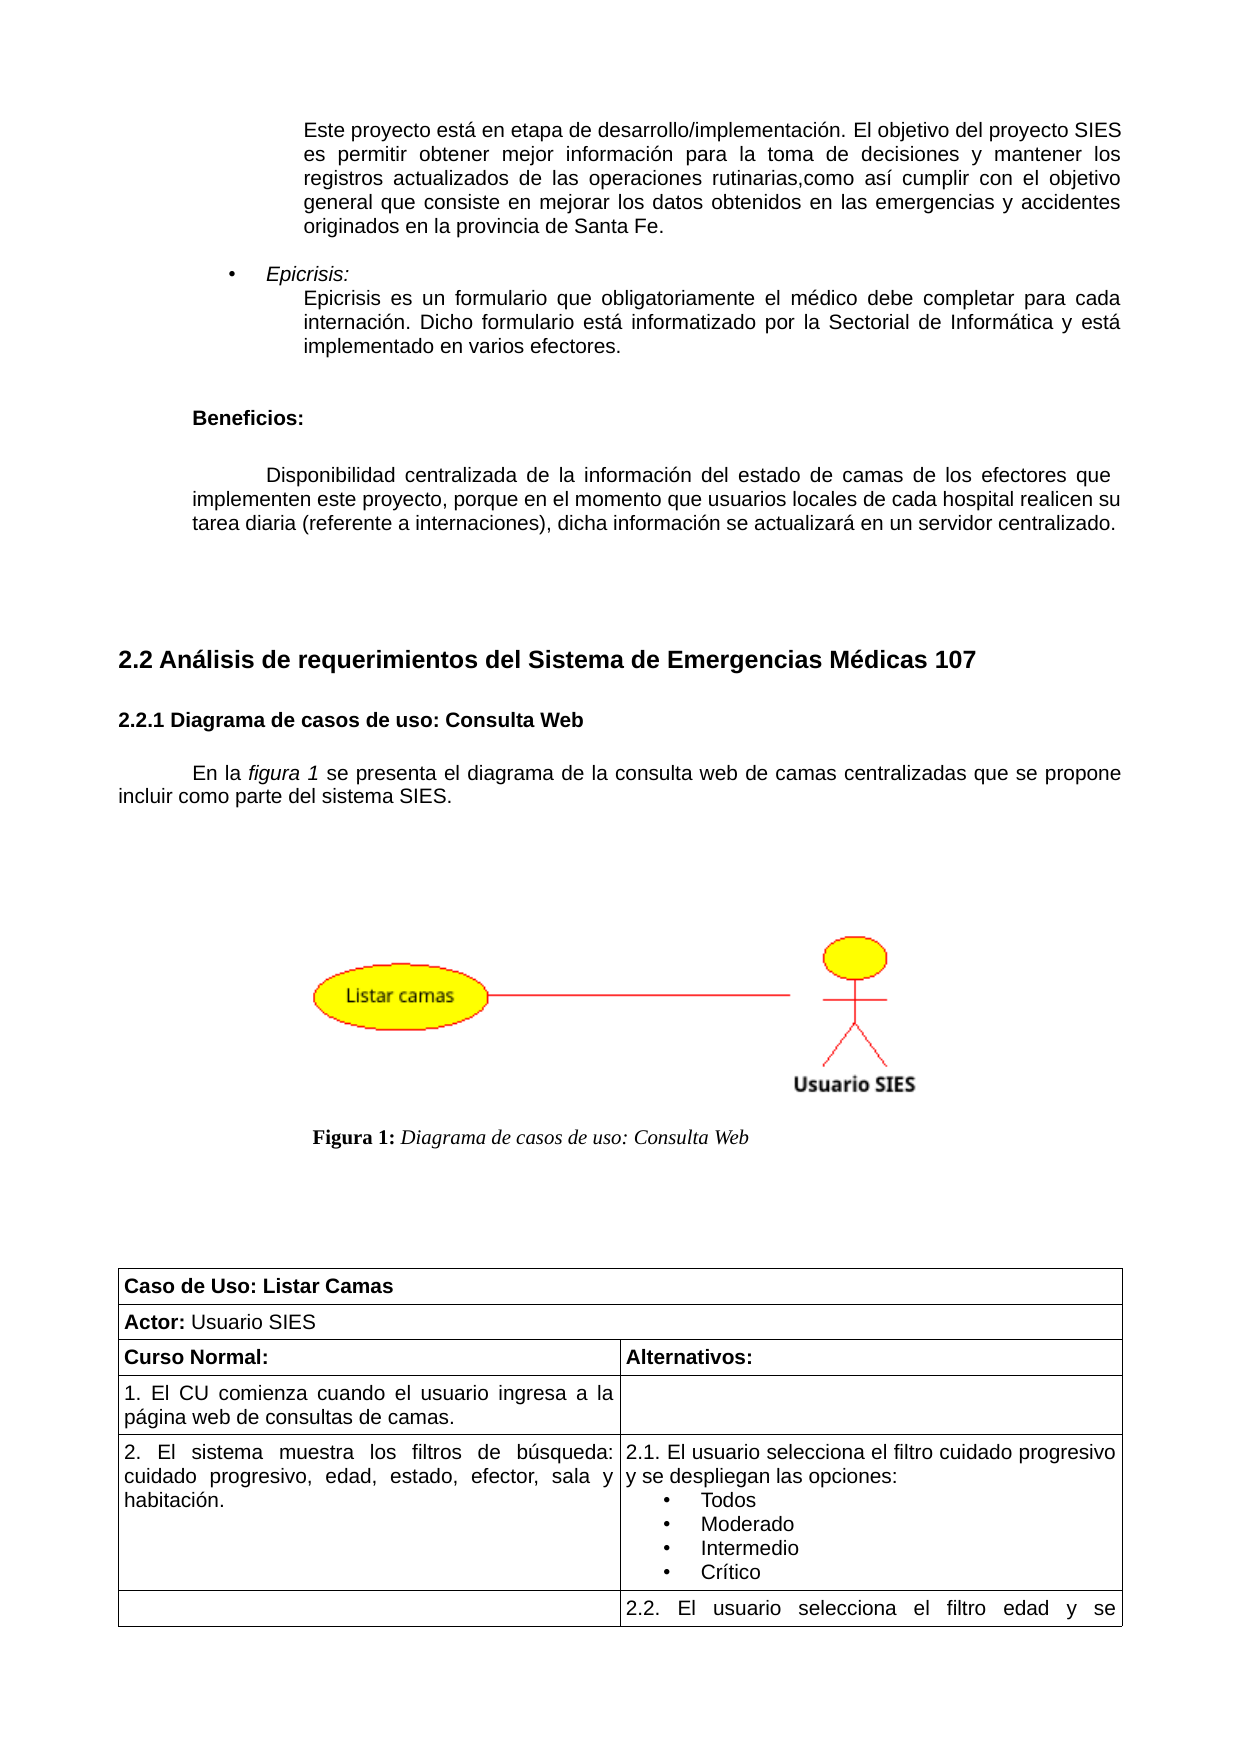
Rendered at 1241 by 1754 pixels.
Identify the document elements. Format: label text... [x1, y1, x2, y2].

table_header Caso de Uso: Listar Camas [119, 1269, 1122, 1304]
list Epicrisis es un formulario que obligatoriamente el médico debe completar para cada internación. Dicho formulario está informatizado por la Sectorial de Informática y está implementado en varios efectores. [266, 286, 1122, 358]
text Beneficios: [118, 406, 1122, 430]
text Disponibilidad centralizada de la información del estado de camas de los efectores que implementen este proyecto, porque en el momento que usuarios locales de cada hospital realicen su tarea diaria (referente a internaciones), dicha información se actualizará en un servidor centralizado. [118, 463, 1122, 535]
table_cell 2.2. El usuario selecciona el filtro edad y se [621, 1591, 1122, 1626]
text 2.2.1 Diagrama de casos de uso: Consulta Web [118, 708, 1122, 732]
table_cell Curso Normal: [119, 1340, 620, 1375]
list Epicrisis: [228, 262, 1122, 286]
table_cell 1. El CU comienza cuando el usuario ingresa a la página web de consultas de camas. [119, 1376, 620, 1434]
table_cell [621, 1376, 1122, 1434]
text Figura 1: Diagrama de casos de uso: Consulta Web [312, 1125, 928, 1149]
text 2.2 Análisis de requerimientos del Sistema de Emergencias Médicas 107 [118, 645, 1122, 674]
table_cell [119, 1591, 620, 1626]
table_cell Alternativos: [621, 1340, 1122, 1375]
text En la figura 1 se presenta el diagrama de la consulta web de camas centralizadas que se propone incluir como parte del sistema SIES. [118, 760, 1122, 808]
table_cell 2.1. El usuario selecciona el filtro cuidado progresivo y se despliegan las opciones: Todos Moderado Intermedio Crítico [621, 1435, 1122, 1590]
table_cell Actor: Usuario SIES [119, 1305, 1122, 1339]
list Este proyecto está en etapa de desarrollo/implementación. El objetivo del proyecto SIES es permitir obtener mejor información para la toma de decisiones y mantener los registros actualizados de las operaciones rutinarias,como así cumplir con el objetivo general que consiste en mejorar los datos obtenidos en las emergencias y accidentes originados en la provincia de Santa Fe. [266, 118, 1122, 238]
picture [312, 935, 928, 1100]
table_cell 2. El sistema muestra los filtros de búsqueda: cuidado progresivo, edad, estado, efector, sala y habitación. [119, 1435, 620, 1590]
